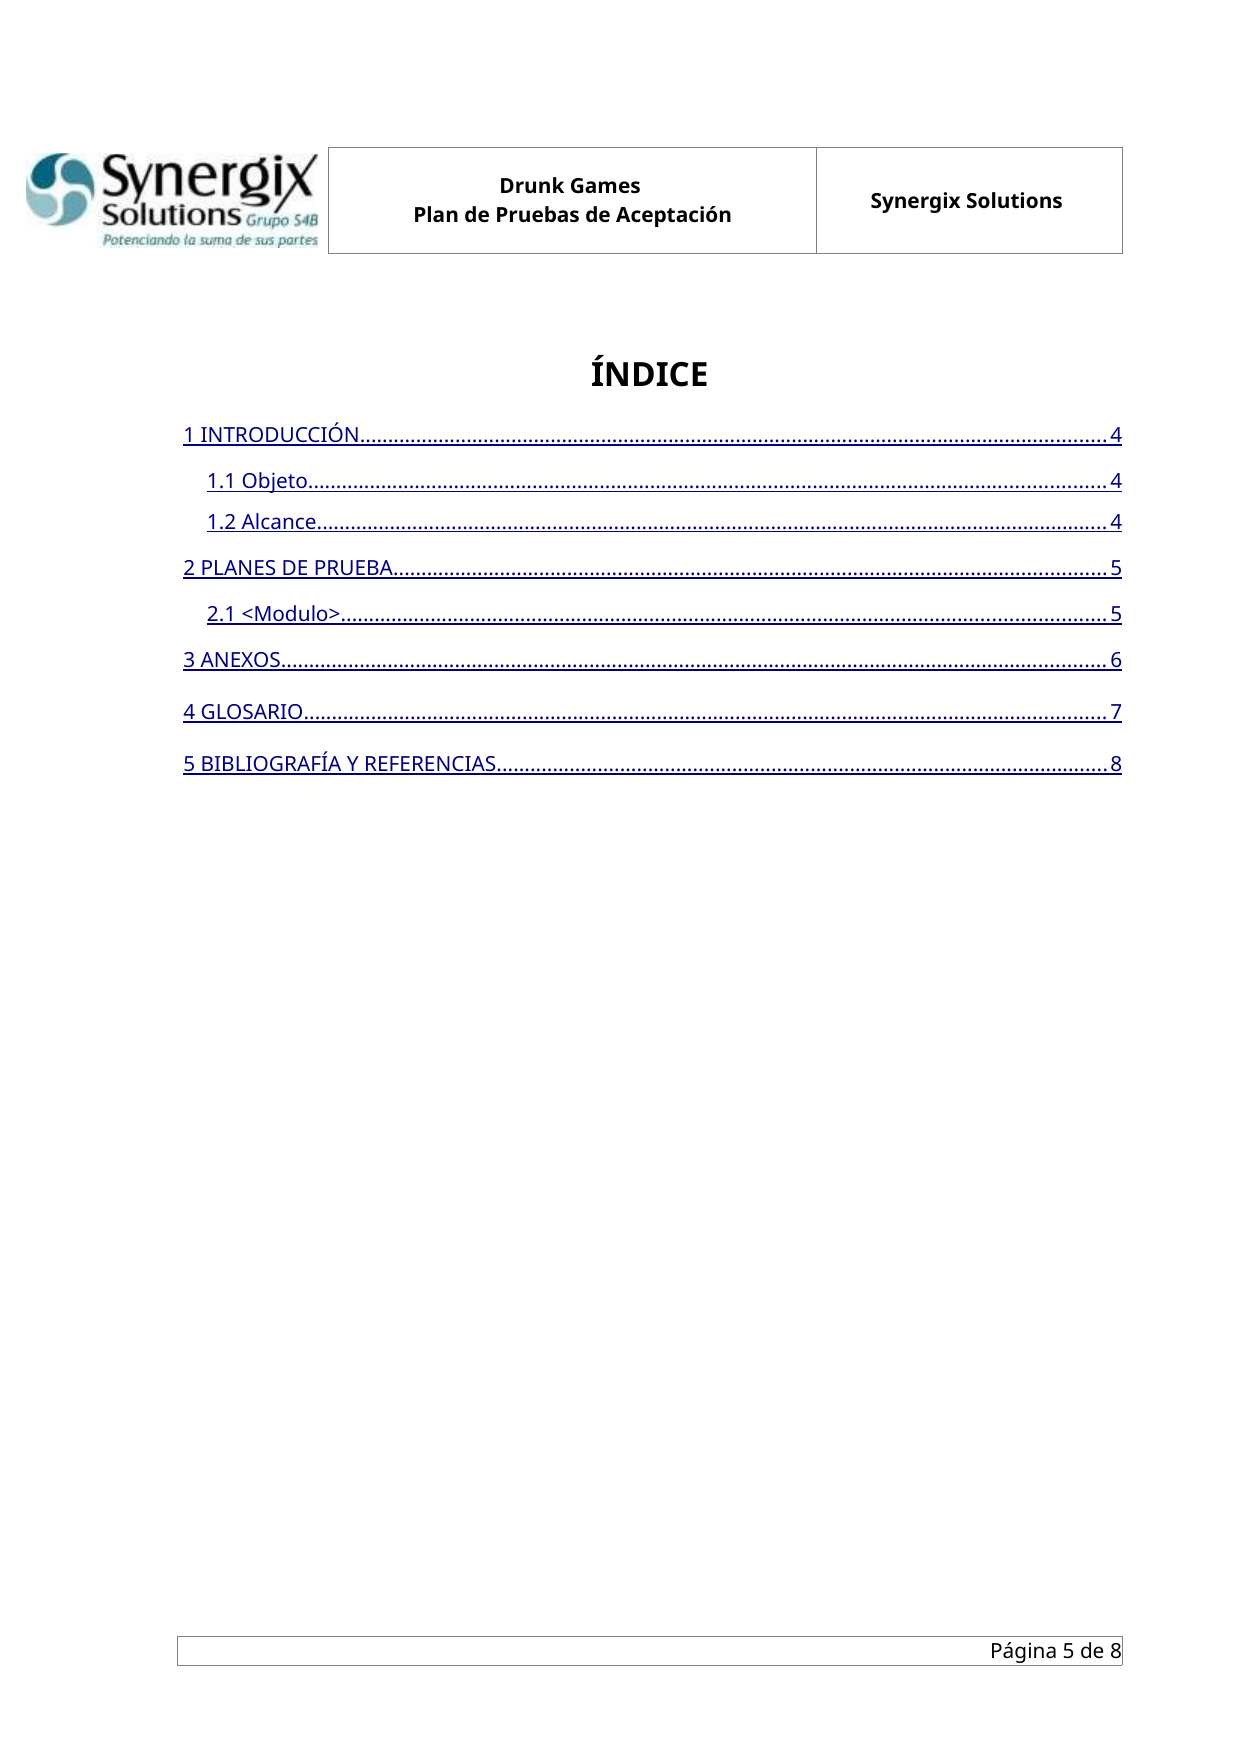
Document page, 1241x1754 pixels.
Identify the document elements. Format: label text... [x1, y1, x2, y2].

text 4 GLOSARIO 7 [183, 697, 1122, 721]
text 3 ANEXOS 6 [183, 645, 1122, 669]
text 1.2 Alcance 4 [207, 507, 1122, 531]
text 1.1 Objeto 4 [207, 467, 1122, 491]
text 2.1 <Modulo> 5 [207, 599, 1122, 623]
text 2 PLANES DE PRUEBA 5 [183, 553, 1122, 577]
text 5 BIBLIOGRAFÍA Y REFERENCIAS 8 [183, 749, 1122, 773]
subtitle ÍNDICE [177, 351, 1122, 396]
text 1 INTRODUCCIÓN 4 [183, 420, 1122, 444]
